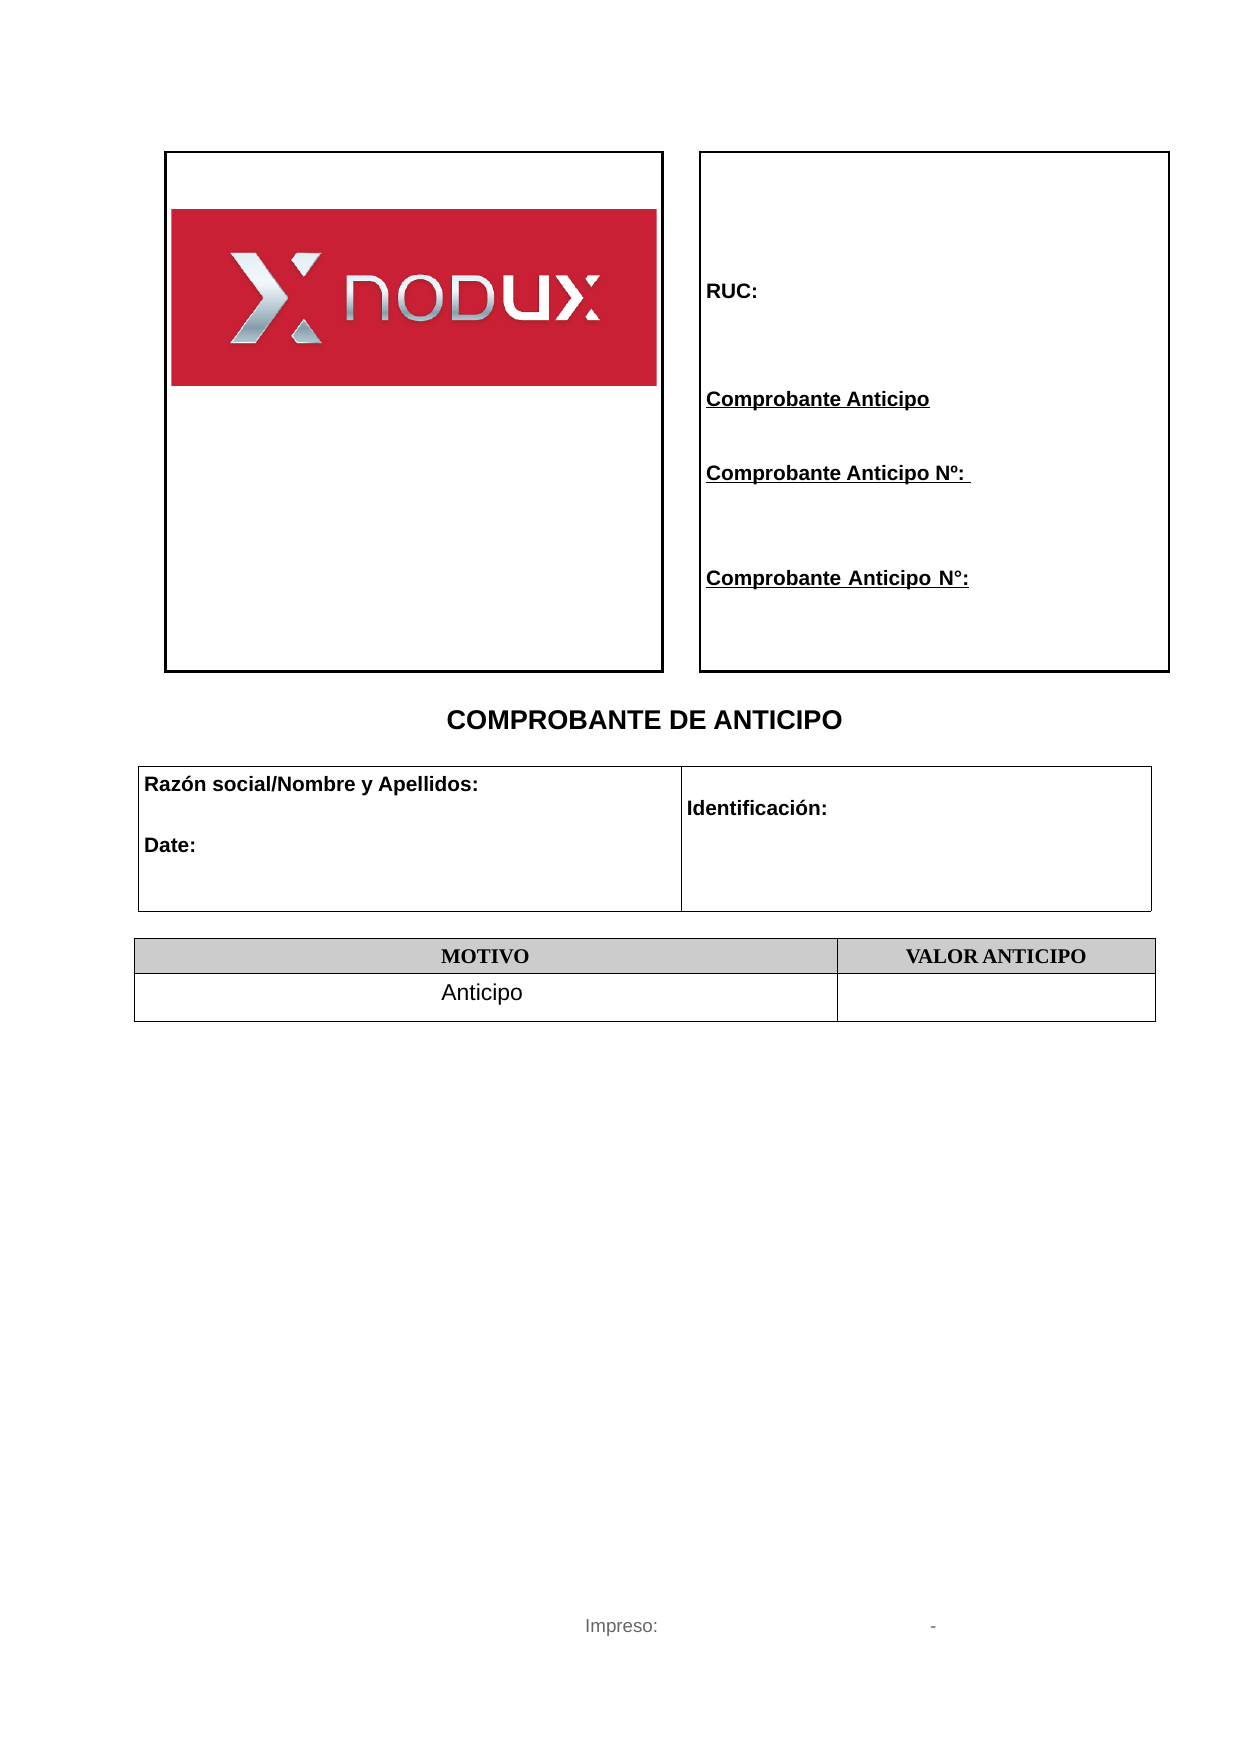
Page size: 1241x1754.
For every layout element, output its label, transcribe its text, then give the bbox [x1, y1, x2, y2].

picture [171, 209, 657, 386]
table_header MOTIVO [135, 939, 837, 973]
table_header Razón social/Nombre y Apellidos:<invoice.party.name> <if test="invoice.invoice_date"> Date: <formatLang(invoice.invoice_date, invoice.party.lang)> </if> [139, 767, 681, 911]
table_cell <invoice.total_amount_2> [838, 974, 1155, 1021]
table_header <invoice.company.party.name> [167, 153, 661, 670]
table_header [664, 151, 699, 670]
text <for each="invoice in objects"> [118, 55, 1171, 81]
text </for> [118, 1060, 1171, 1086]
table_header <if test="invoice.party.vat_code"> Identificación: <invoice.party.vat_code> </if> [682, 767, 1151, 911]
table_header <setLang(invoice.party.lang and invoice.party.lang.code or 'en_US')><invoice.setLang(invoice.party.lang and invoice.party.lang.code or 'en_US')> <if test="invoice.party.vat_code"> RUC: <invoice.company.party.vat_number> </if> <if test="invoice.type == 'anticipo'"> <choose test=""> <when test="invoice.state == 'draft'"> Comprobante Anticipo </when> <when test="invoice.state == 'validated'"> Comprobante Anticipo Nº: <invoice.number and ' ' + invoice.number or ''> </when> <otherwise test=""> Comprobante Anticipo N°:<invoice.number and ' ' + invoice.number or ''> </otherwise> </choose> </if> [701, 153, 1168, 670]
table_header VALOR ANTICIPO [838, 939, 1155, 973]
table_cell Anticipo [135, 974, 837, 1021]
text COMPROBANTE DE ANTICIPO [118, 704, 1171, 735]
